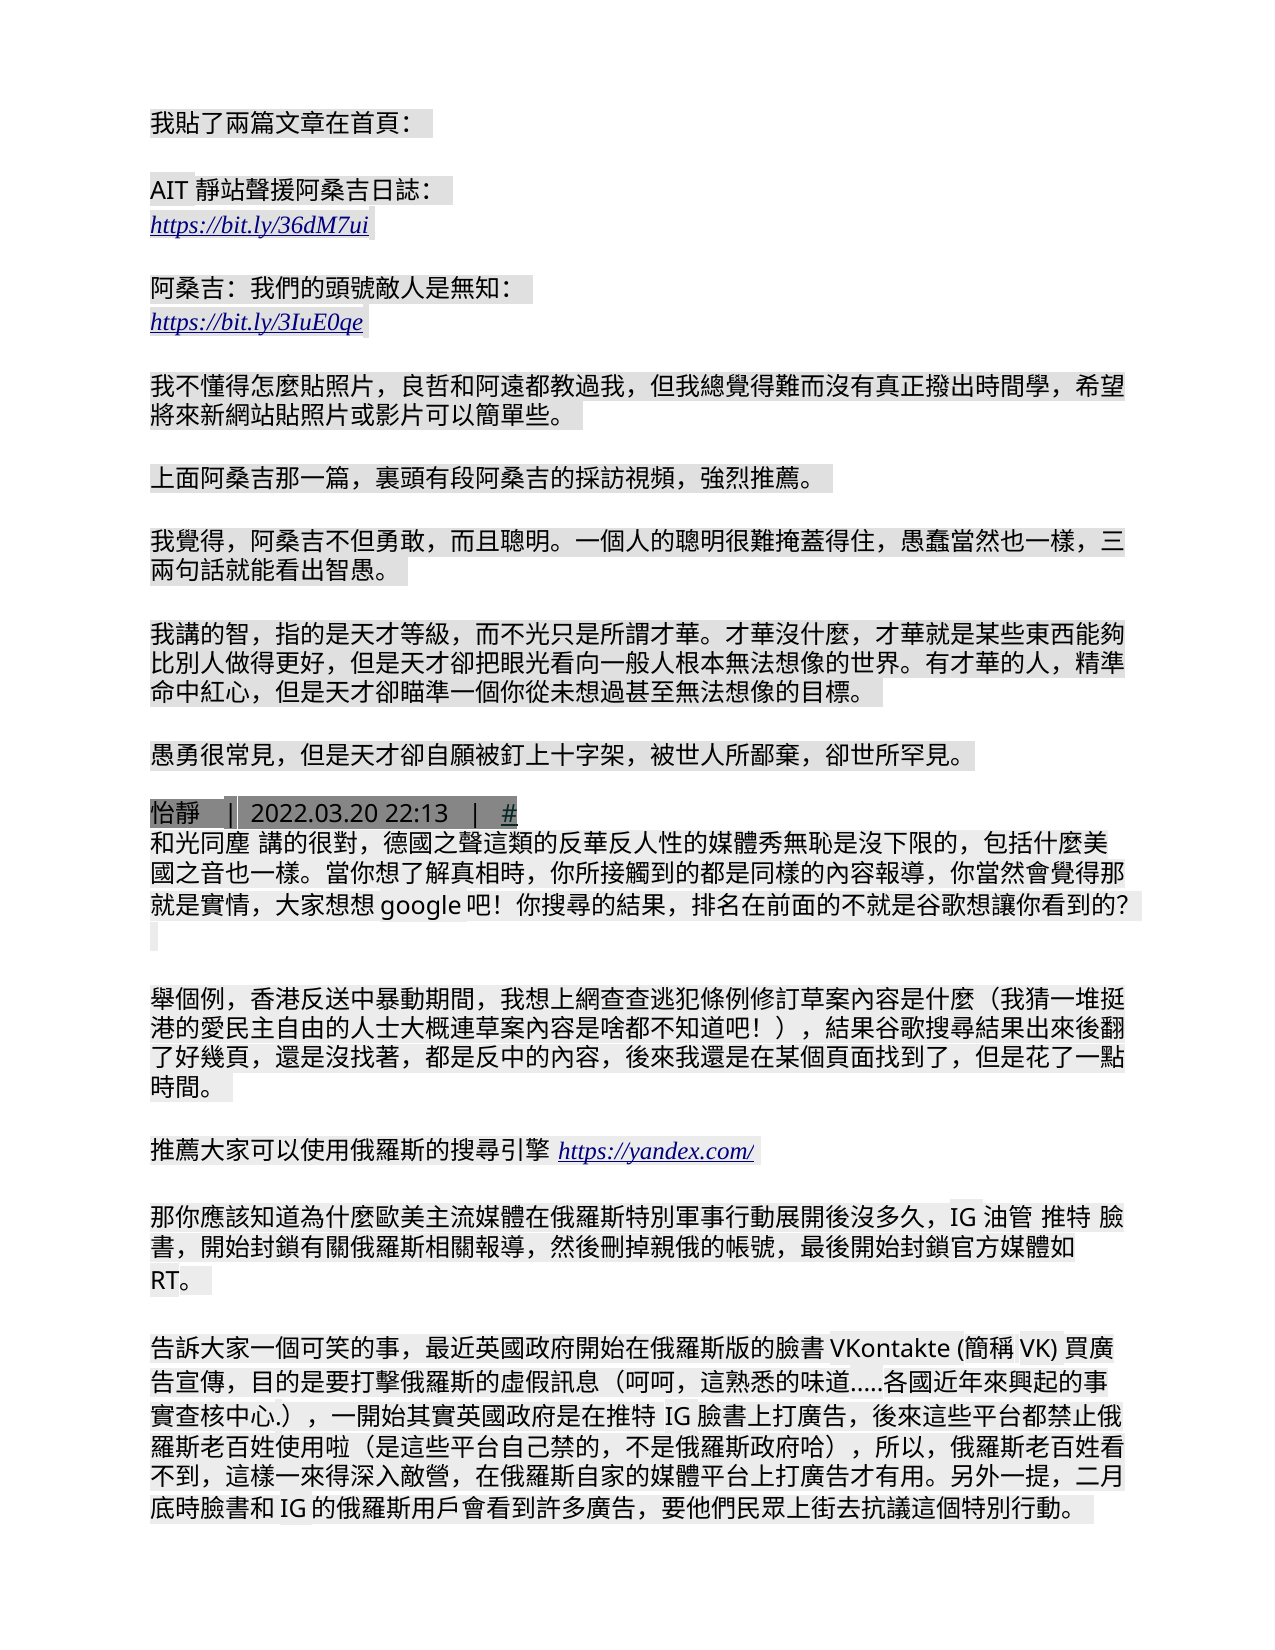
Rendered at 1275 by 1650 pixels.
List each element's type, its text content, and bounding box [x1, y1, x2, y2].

text 怡靜 | 2022.03.20 22:13 | # [150, 796, 1125, 829]
text 和光同塵 講的很對，德國之聲這類的反華反人性的媒體秀無恥是沒下限的，包括什麼美國之音也一樣。當你想了解真相時，你所接觸到的都是同樣的內容報導，你當然會覺得那就是實情，大家想想google吧！你搜尋的結果，排名在前面的不就是谷歌想讓你看到的？ 舉個例，香港反送中暴動期間，我想上網查查逃犯條例修訂草案內容是什麼（我猜一堆挺港的愛民主自由的人士大概連草案內容是啥都不知道吧！），結果谷歌搜尋結果出來後翻了好幾頁，還是沒找著，都是反中的內容，後來我還是在某個頁面找到了，但是花了一點時間。 推薦大家可以使用俄羅斯的搜尋引擎 https://yandex.com/ 那你應該知道為什麼歐美主流媒體在俄羅斯特別軍事行動展開後沒多久，IG 油管 推特 臉書，開始封鎖有關俄羅斯相關報導，然後刪掉親俄的帳號，最後開始封鎖官方媒體如RT。 告訴大家一個可笑的事，最近英國政府開始在俄羅斯版的臉書VKontakte (簡稱VK) 買廣告宣傳，目的是要打擊俄羅斯的虛假訊息（呵呵，這熟悉的味道.....各國近年來興起的事實查核中心.），一開始其實英國政府是在推特 IG 臉書上打廣告，後來這些平台都禁止俄羅斯老百姓使用啦（是這些平台自己禁的，不是俄羅斯政府哈），所以，俄羅斯老百姓看不到，這樣一來得深入敵營，在俄羅斯自家的媒體平台上打廣告才有用。另外一提，二月底時臉書和IG的俄羅斯用戶會看到許多廣告，要他們民眾上街去抗議這個特別行動。 最後貼幾個影片分享 底下這兩個算是宣傳片，都不是最近拍的，應該都是幾年前拍的，如果不是俄羅斯的特別軍事行動，恐怕沒幾個人看得到。 ＊）Grishanov-Toys for Poroshenko/Игрушки для Порошенко/普羅申科的玩具(中文字幕)/War in Ukraine https://youtu.be/9AyGK14ImxE 裡面提到的普羅申科（Петро Олексійович Порошенко） 就是那個法國女記者紀錄片一開始的演講者（2014年當選總統），那個說我們的小孩會去上學會去幼稚園，他們（指烏東說俄語的人）的孩子只能一輩子住在地下室的人渣。 ＊）Кукушка-布穀鳥(中文字幕)/War in Ukraine https://youtu.be/aDlyVu4dICg 這影片我很早就在B站看過，裡面出現的人，很可能都已經不在了。 ＊）奧立佛史東監製的紀錄片，簡單爬梳了烏克蘭的歷史一直到2014年的廣場革命，詳細說明了美國如何的涉入干政。 這影片在油管和其他平台一直被刪除，我找到這個還在油管沒被拿下，但也已經限流，用油管內部搜尋是搜不到的。不過知名度不高的Rumble這個影音平台為了吸引新用戶，倒是很大方的上傳這影片。 https://youtu.be/5-UJ8S63Tsw （有英文字幕） https://rumble.com/embed/vubrga/ (沒有英文字幕) ＊）Ukrainian agony - The concealed war https://youtu.be/bkFVNRZv2eM 我極力推薦這部片，這部紀錄片是由一個德國記者團隊的影片資料訪談製成的，該團隊2014年7月中在頓巴斯(Donbass)拍攝報導內戰，當時他們是唯一在場的西方記者團隊，也因為獲得高層的許可，所以他們取得了一些有關內戰的關鍵資訊，也訪談了平民士兵記者等等相關人士，又譬如裡面有提到，馬來西亞航空MH17班機 2014年7月17日被擊落的事件，烏克蘭政府是極力阻止這個空難調查，甚至有士兵對前往失事現場的記者開槍示警。（不好意思，這個也沒有中文字幕，只有英文字幕，有人想翻譯的話，我有英文字幕稿和時間軸，上面那個奧利佛史東監製的我也有英文字幕稿和時間軸） [150, 829, 1125, 1559]
text 我貼了兩篇文章在首頁： AIT 靜站聲援阿桑吉日誌： https://bit.ly/36dM7ui 阿桑吉：我們的頭號敵人是無知： https://bit.ly/3IuE0qe 我不懂得怎麼貼照片，良哲和阿遠都教過我，但我總覺得難而沒有真正撥出時間學，希望將來新網站貼照片或影片可以簡單些。 上面阿桑吉那一篇，裏頭有段阿桑吉的採訪視頻，強烈推薦。 我覺得，阿桑吉不但勇敢，而且聰明。一個人的聰明很難掩蓋得住，愚蠢當然也一樣，三兩句話就能看出智愚。 我講的智，指的是天才等級，而不光只是所謂才華。才華沒什麼，才華就是某些東西能夠比別人做得更好，但是天才卻把眼光看向一般人根本無法想像的世界。有才華的人，精準命中紅心，但是天才卻瞄準一個你從未想過甚至無法想像的目標。 愚勇很常見，但是天才卻自願被釘上十字架，被世人所鄙棄，卻世所罕見。 [150, 75, 1125, 771]
